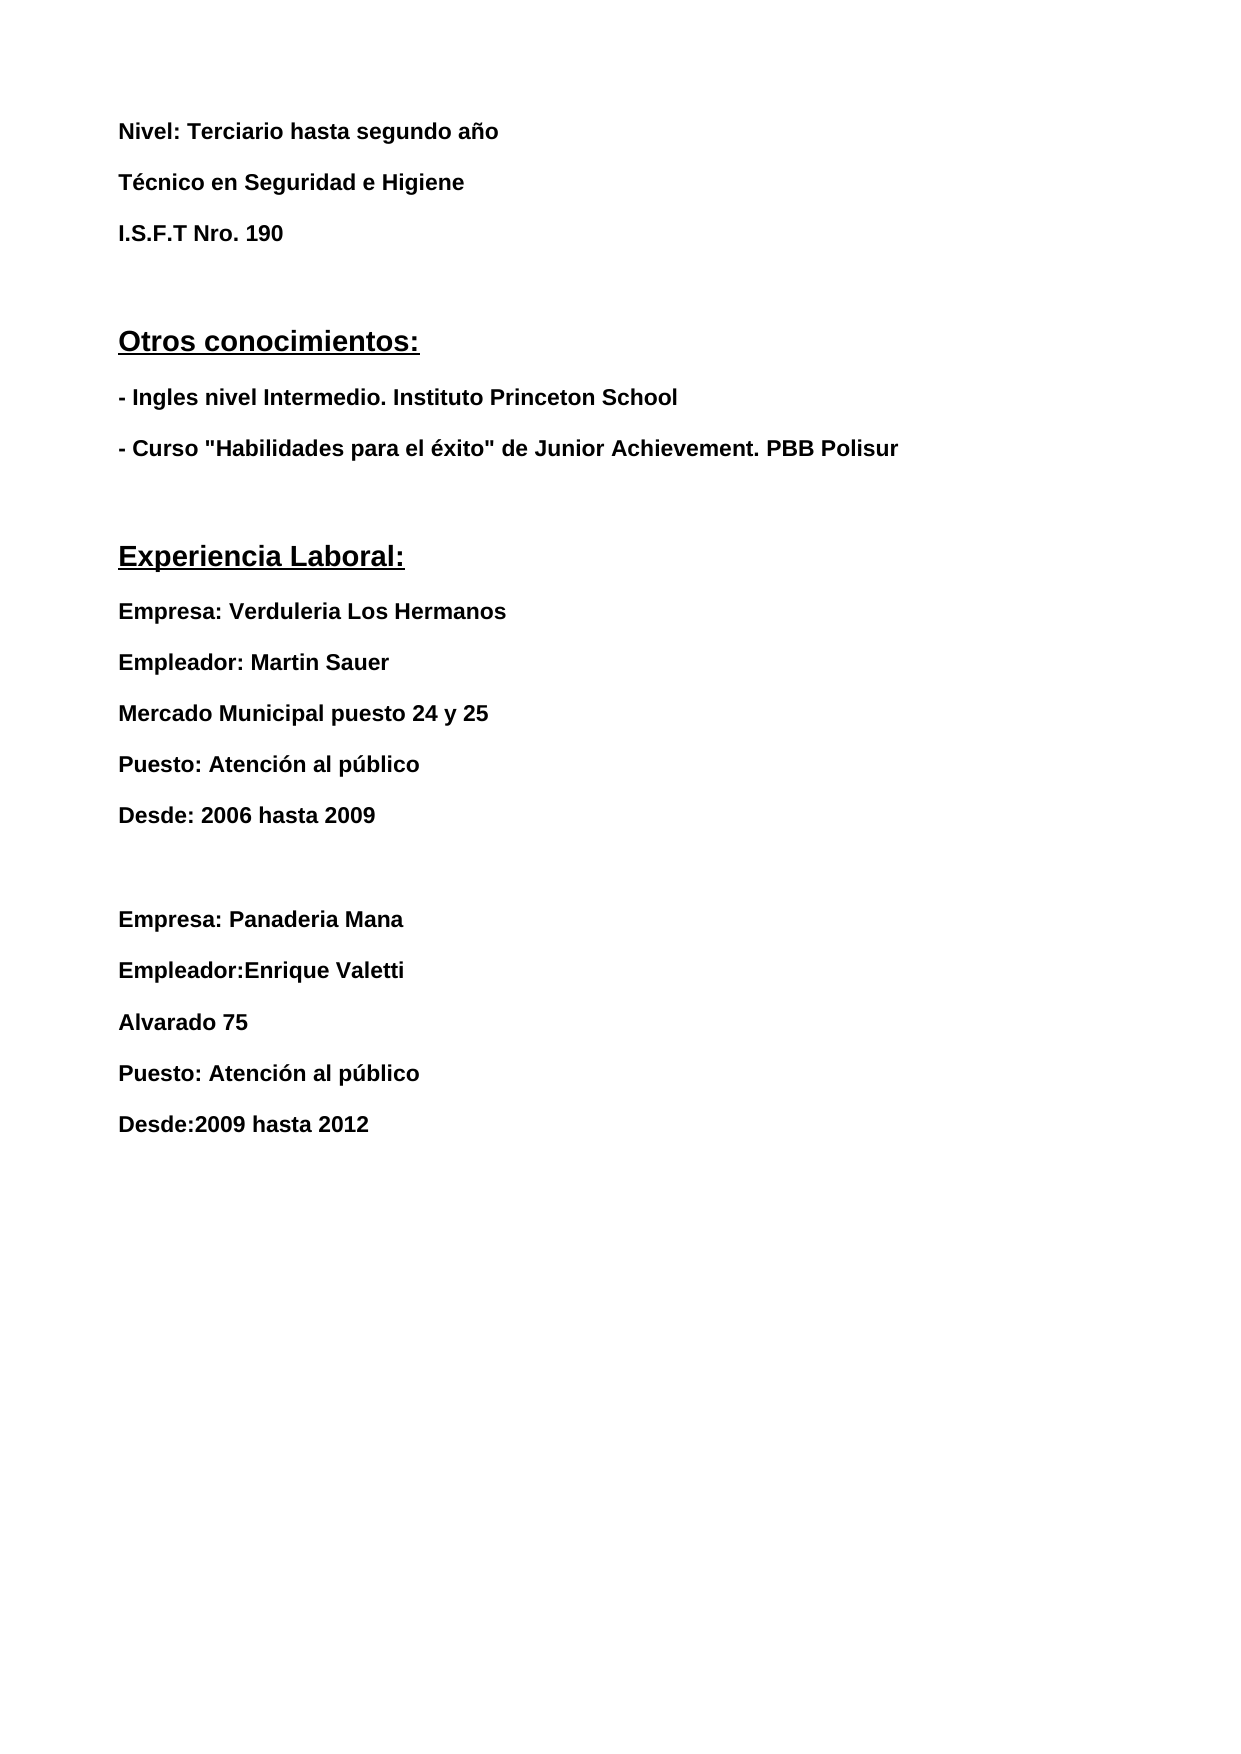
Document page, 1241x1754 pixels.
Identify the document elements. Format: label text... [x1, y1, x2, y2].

text Desde:2009 hasta 2012 [118, 1111, 1122, 1137]
text Técnico en Seguridad e Higiene [118, 169, 1122, 196]
text Nivel: Terciario hasta segundo año [118, 118, 1122, 144]
text Empleador: Martin Sauer [118, 649, 1122, 676]
text - Curso "Habilidades para el éxito" de Junior Achievement. PBB Polisur [118, 435, 1122, 461]
text Puesto: Atención al público [118, 1059, 1122, 1086]
text Empleador:Enrique Valetti [118, 957, 1122, 984]
text Empresa: Panaderia Mana [118, 906, 1122, 933]
text Alvarado 75 [118, 1008, 1122, 1035]
text Desde: 2006 hasta 2009 [118, 802, 1122, 829]
text I.S.F.T Nro. 190 [118, 220, 1122, 247]
text Empresa: Verduleria Los Hermanos [118, 598, 1122, 624]
text Otros conocimientos: [118, 324, 1122, 358]
text Puesto: Atención al público [118, 751, 1122, 778]
text Experiencia Laboral: [118, 539, 1122, 572]
text Mercado Municipal puesto 24 y 25 [118, 700, 1122, 727]
text - Ingles nivel Intermedio. Instituto Princeton School [118, 384, 1122, 410]
